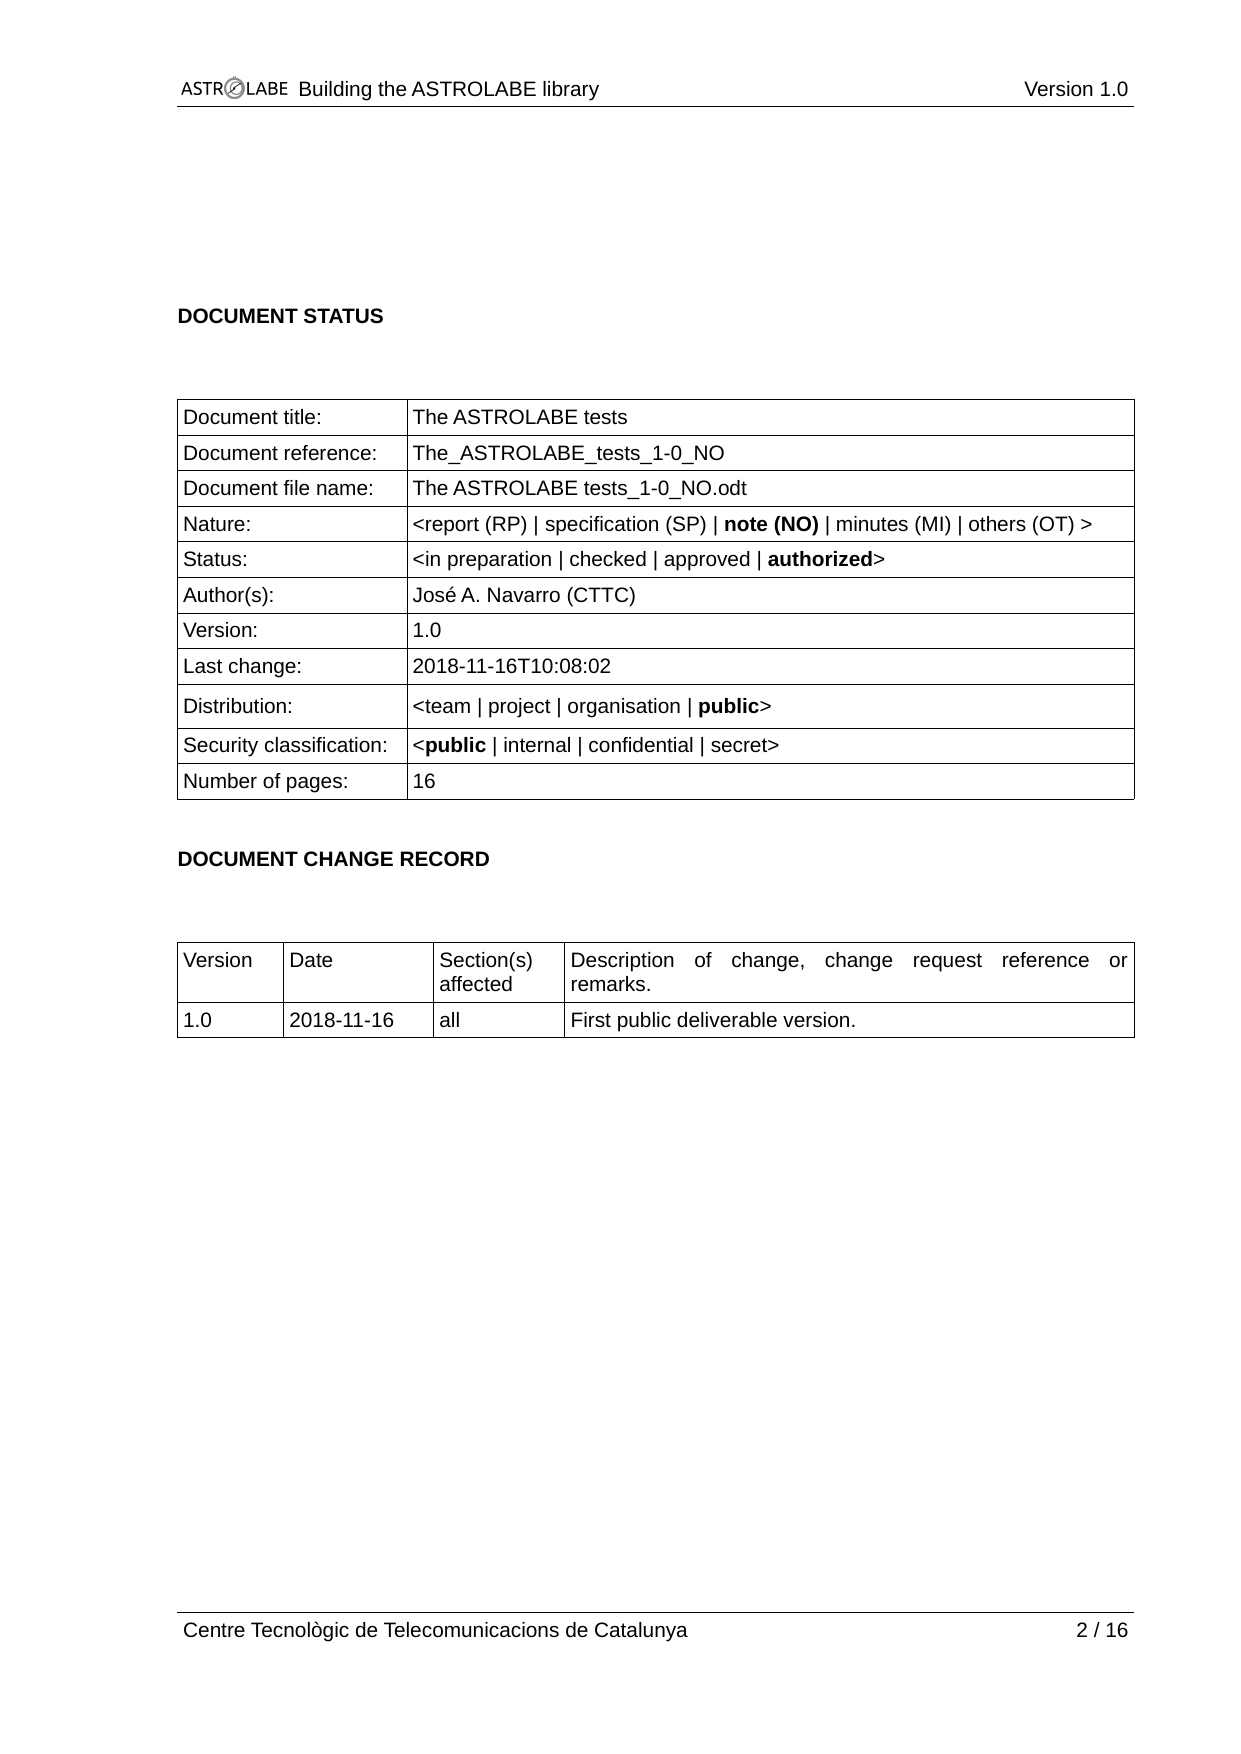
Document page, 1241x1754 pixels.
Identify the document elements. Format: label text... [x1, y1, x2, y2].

table_cell 16 [408, 764, 1134, 798]
picture [181, 76, 288, 99]
table_cell Nature: [178, 507, 407, 541]
table_cell Author(s): [178, 578, 407, 612]
table_cell Security classification: [178, 729, 407, 763]
table_cell <public | internal | confidential | secret> [408, 729, 1134, 763]
table_cell First public deliverable version. [565, 1003, 1134, 1037]
table_cell The_ASTROLABE_tests_1-0_NO [408, 436, 1134, 470]
table_cell José A. Navarro (CTTC) [408, 578, 1134, 612]
table_cell Number of pages: [178, 764, 407, 798]
table_header Document title: [178, 400, 407, 435]
table_header Date [284, 943, 433, 1002]
table_cell The ASTROLABE tests_1-0_NO.odt [408, 471, 1134, 506]
text DOCUMENT CHANGE RECORD [177, 846, 1134, 870]
table_cell 1.0 [178, 1003, 283, 1037]
table_cell <team | project | organisation | public> [408, 685, 1134, 727]
text DOCUMENT STATUS [177, 303, 1134, 327]
table_cell Version: [178, 614, 407, 648]
table_cell Document file name: [178, 471, 407, 506]
table_cell all [434, 1003, 564, 1037]
table_cell Document reference: [178, 436, 407, 470]
table_cell 2018-11-16 [284, 1003, 433, 1037]
table_header The ASTROLABE tests [408, 400, 1134, 435]
table_header Description of change, change request reference or remarks. [565, 943, 1134, 1002]
table_header Version [178, 943, 283, 1002]
table_cell 1.0 [408, 614, 1134, 648]
table_cell Distribution: [178, 685, 407, 727]
table_header Section(s) affected [434, 943, 564, 1002]
table_cell Last change: [178, 649, 407, 683]
table_cell Status: [178, 542, 407, 577]
table_cell <in preparation | checked | approved | authorized> [408, 542, 1134, 577]
table_cell 2018-11-16T10:07:48 [408, 649, 1134, 683]
table_cell <report (RP) | specification (SP) | note (NO) | minutes (MI) | others (OT) > [408, 507, 1134, 541]
